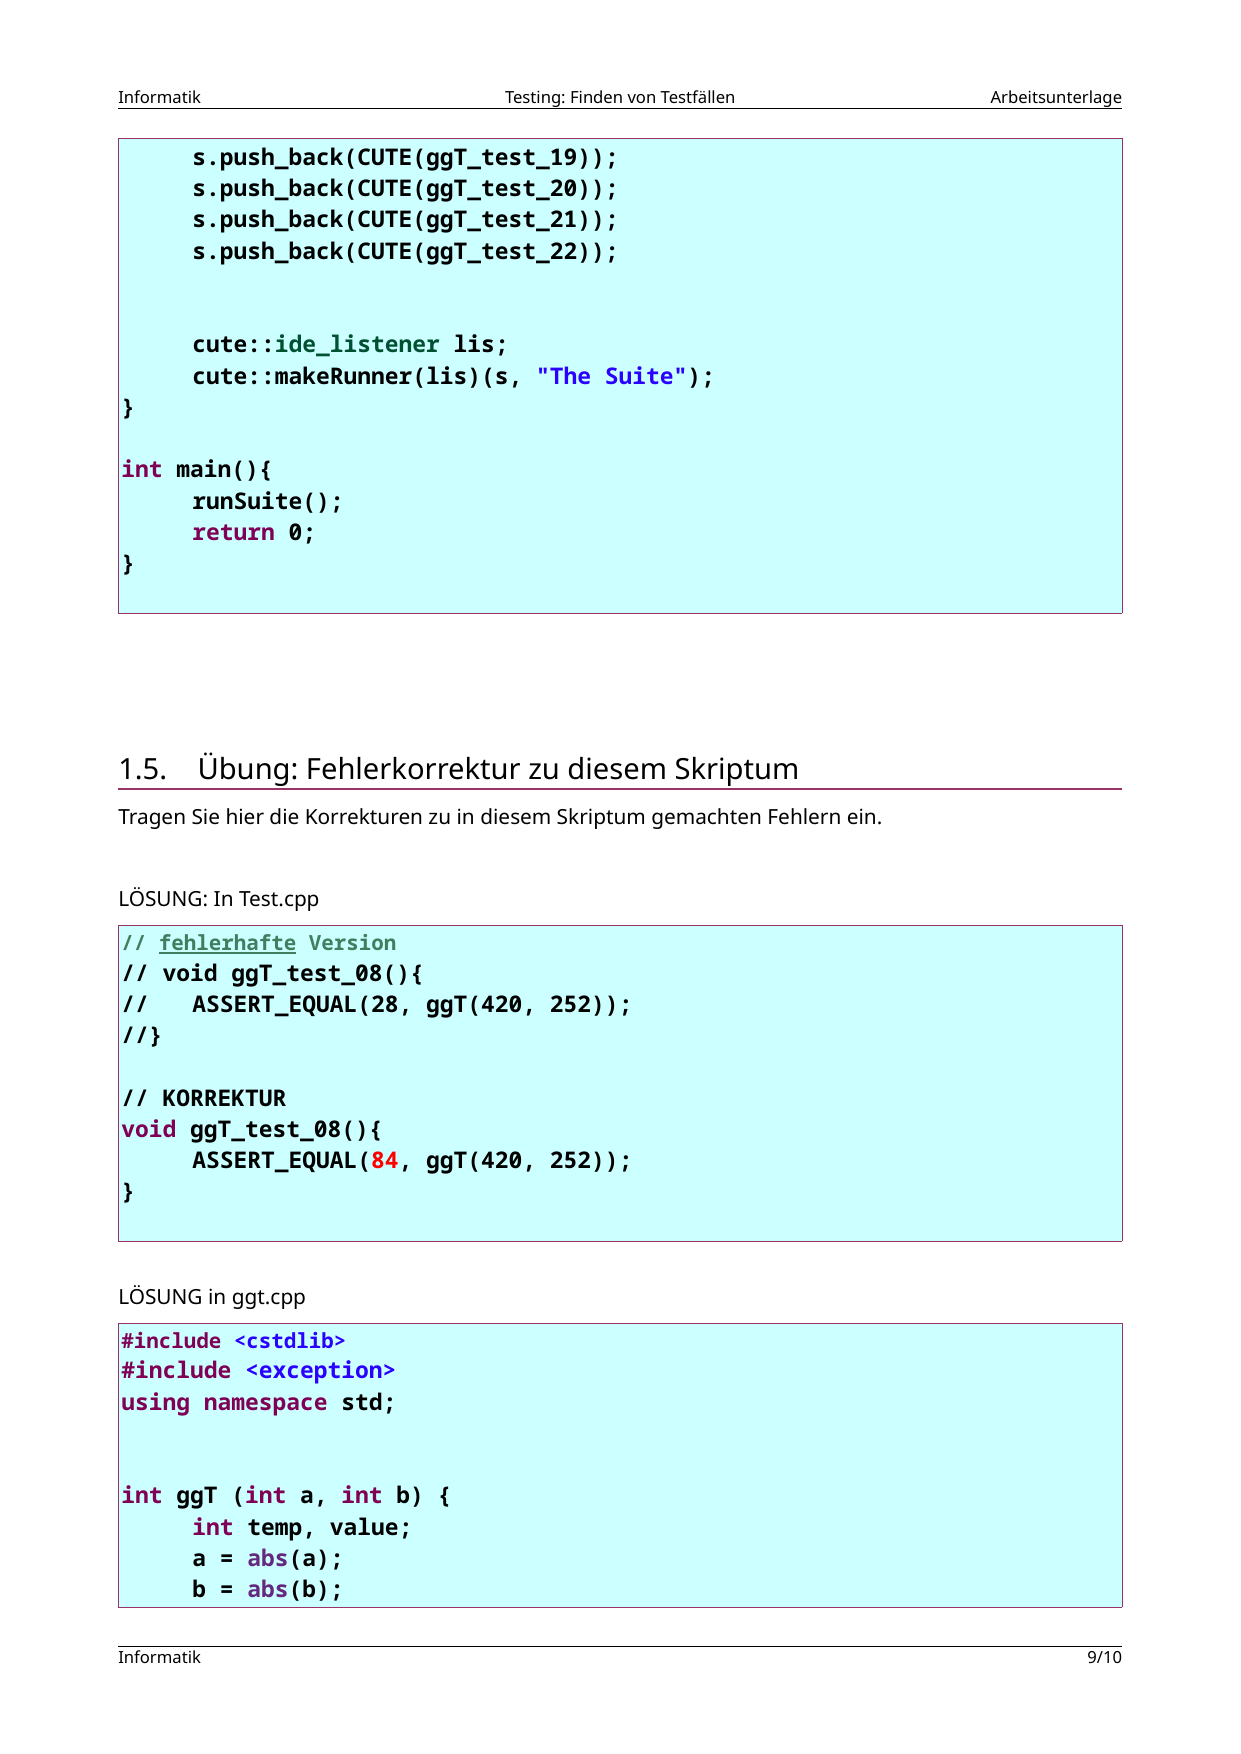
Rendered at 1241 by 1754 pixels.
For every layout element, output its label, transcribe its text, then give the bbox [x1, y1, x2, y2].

text Tragen Sie hier die Korrekturen zu in diesem Skriptum gemachten Fehlern ein. [118, 802, 1122, 831]
text LÖSUNG in ggt.cpp [118, 1282, 1122, 1310]
text runSuite(); [119, 482, 1122, 513]
text return 0; [119, 513, 1122, 544]
text cute::ide_listener lis; [119, 325, 1122, 357]
text int ggT (int a, int b) { [119, 1476, 1122, 1507]
text // ASSERT_EQUAL(28, ggT(420, 252)); [119, 985, 1122, 1016]
text s.push_back(CUTE(ggT_test_19)); [119, 139, 1122, 169]
text cute::makeRunner(lis)(s, "The Suite"); [119, 357, 1122, 388]
text } [119, 1172, 1122, 1203]
text } [119, 544, 1122, 575]
text // fehlerhafte Version [119, 926, 1122, 953]
text // void ggT_test_08(){ [119, 953, 1122, 985]
text // KORREKTUR [119, 1078, 1122, 1110]
text s.push_back(CUTE(ggT_test_22)); [119, 232, 1122, 263]
text a = abs(a); [119, 1539, 1122, 1570]
text int main(){ [119, 450, 1122, 482]
text LÖSUNG: In Test.cpp [118, 884, 1122, 913]
subtitle Übung: Fehlerkorrektur zu diesem Skriptum [118, 748, 1122, 788]
text #include <cstdlib> [119, 1324, 1122, 1351]
text //} [119, 1016, 1122, 1047]
text using namespace std; [119, 1382, 1122, 1414]
text s.push_back(CUTE(ggT_test_20)); [119, 169, 1122, 200]
text b = abs(b); [119, 1570, 1122, 1607]
text #include <exception> [119, 1351, 1122, 1382]
text s.push_back(CUTE(ggT_test_21)); [119, 200, 1122, 232]
text void ggT_test_08(){ [119, 1110, 1122, 1141]
text } [119, 388, 1122, 419]
text int temp, value; [119, 1507, 1122, 1539]
text ASSERT_EQUAL(84, ggT(420, 252)); [119, 1141, 1122, 1172]
